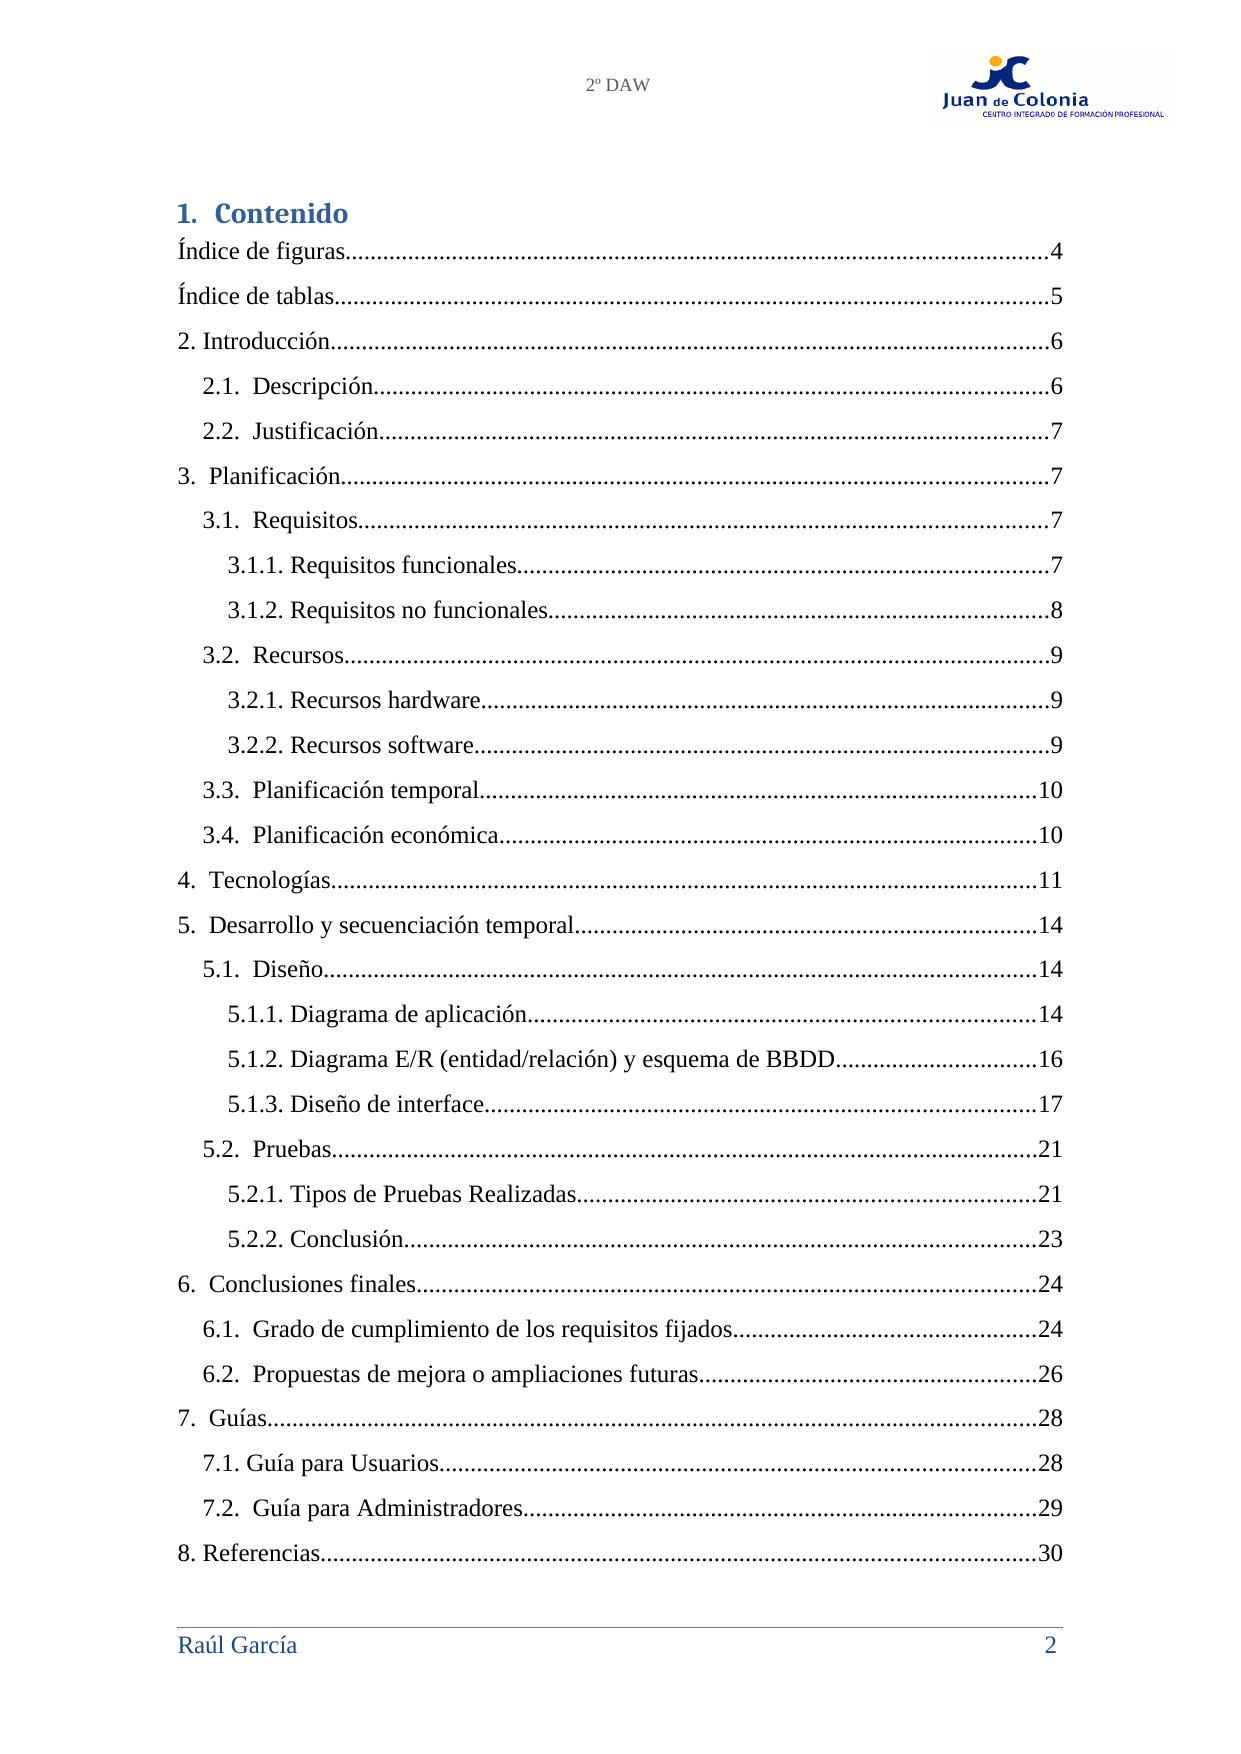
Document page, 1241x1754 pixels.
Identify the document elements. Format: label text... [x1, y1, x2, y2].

text 2.1. Descripción 6 [202, 371, 1063, 400]
text 3.1.2. Requisitos no funcionales 8 [227, 595, 1063, 624]
text 3.1. Requisitos 7 [202, 506, 1063, 534]
subtitle Contenido [177, 198, 1063, 231]
picture [933, 51, 1175, 126]
text 4. Tecnologías 11 [177, 865, 1063, 893]
text 3.1.1. Requisitos funcionales 7 [227, 551, 1063, 579]
text 6.1. Grado de cumplimiento de los requisitos fijados 24 [202, 1314, 1063, 1342]
text 5.2.1. Tipos de Pruebas Realizadas 21 [227, 1179, 1063, 1208]
text 7. Guías 28 [177, 1403, 1063, 1432]
text 5.2.2. Conclusión 23 [227, 1224, 1063, 1253]
text 5. Desarrollo y secuenciación temporal 14 [177, 910, 1063, 938]
text Índice de figuras 4 [177, 236, 1063, 265]
text 7.2. Guía para Administradores 29 [202, 1493, 1063, 1522]
text 6. Conclusiones finales 24 [177, 1269, 1063, 1298]
text 3.4. Planificación económica 10 [202, 820, 1063, 849]
text 2. Introducción 6 [177, 326, 1063, 355]
text 5.1.2. Diagrama E/R (entidad/relación) y esquema de BBDD 16 [227, 1044, 1063, 1073]
text 5.1. Diseño 14 [202, 954, 1063, 983]
text 2.2. Justificación 7 [202, 416, 1063, 444]
text 3. Planificación 7 [177, 461, 1063, 489]
text 5.1.3. Diseño de interface 17 [227, 1089, 1063, 1118]
text 8. Referencias 30 [177, 1538, 1063, 1567]
text 5.2. Pruebas 21 [202, 1134, 1063, 1163]
text 5.1.1. Diagrama de aplicación 14 [227, 999, 1063, 1028]
text 3.3. Planificación temporal 10 [202, 775, 1063, 804]
text Índice de tablas 5 [177, 281, 1063, 310]
text 3.2. Recursos 9 [202, 640, 1063, 669]
text 3.2.1. Recursos hardware 9 [227, 685, 1063, 714]
text 6.2. Propuestas de mejora o ampliaciones futuras 26 [202, 1359, 1063, 1387]
text 7.1. Guía para Usuarios 28 [202, 1448, 1063, 1477]
text 3.2.2. Recursos software 9 [227, 730, 1063, 759]
